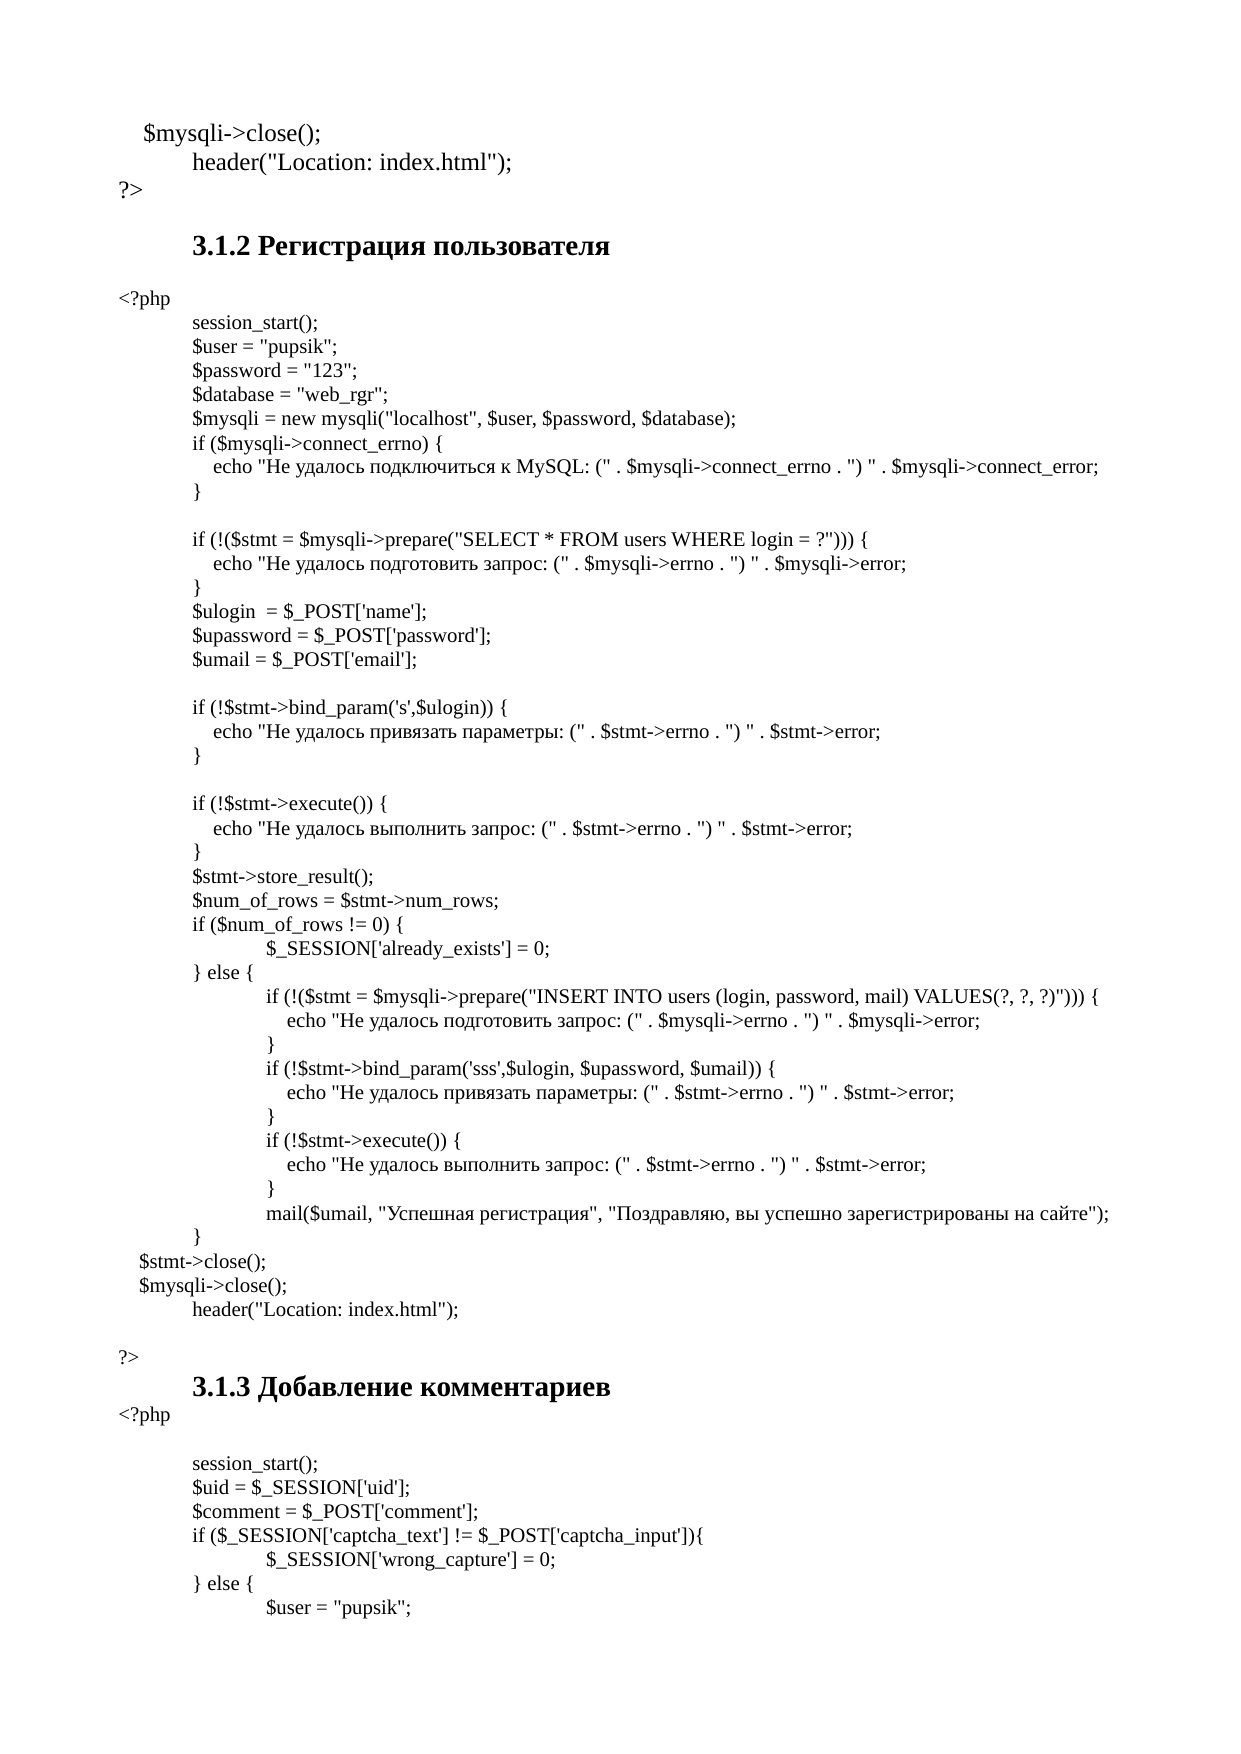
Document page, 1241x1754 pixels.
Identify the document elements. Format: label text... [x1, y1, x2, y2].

text $ulogin = $_POST['name']; [118, 599, 1122, 623]
text } [118, 478, 1122, 503]
text } [118, 839, 1122, 863]
text } else { [118, 1571, 1122, 1595]
text if (!$stmt->execute()) { [118, 1128, 1122, 1152]
text if ($mysqli->connect_errno) { [118, 430, 1122, 454]
text $stmt->store_result(); [118, 863, 1122, 888]
text } else { [118, 960, 1122, 984]
text } [118, 1032, 1122, 1056]
text $umail = $_POST['email']; [118, 647, 1122, 671]
text echo "Не удалось выполнить запрос: (" . $stmt->errno . ") " . $stmt->error; [118, 1152, 1122, 1176]
text } [118, 1104, 1122, 1128]
text $num_of_rows = $stmt->num_rows; [118, 888, 1122, 912]
text echo "Не удалось подключиться к MySQL: (" . $mysqli->connect_errno . ") " . $mysqli->connect_error; [118, 454, 1122, 478]
text $_SESSION['wrong_capture'] = 0; [118, 1547, 1122, 1571]
text $mysqli = new mysqli("localhost", $user, $password, $database); [118, 406, 1122, 430]
text $stmt->close(); [118, 1248, 1122, 1273]
text $_SESSION['already_exists'] = 0; [118, 936, 1122, 960]
text $mysqli->close(); [118, 1273, 1122, 1297]
text ?> [118, 1345, 1122, 1369]
text if ($num_of_rows != 0) { [118, 912, 1122, 936]
text $comment = $_POST['comment']; [118, 1499, 1122, 1523]
text $user = "pupsik"; [118, 334, 1122, 358]
text session_start(); [118, 310, 1122, 334]
text ?> [118, 176, 1122, 204]
text echo "Не удалось привязать параметры: (" . $stmt->errno . ") " . $stmt->error; [118, 719, 1122, 743]
text echo "Не удалось привязать параметры: (" . $stmt->errno . ") " . $stmt->error; [118, 1080, 1122, 1104]
text $database = "web_rgr"; [118, 382, 1122, 406]
text <?php [118, 286, 1122, 310]
text header("Location: index.html"); [118, 147, 1122, 176]
text 3.1.2 Регистрация пользователя [118, 228, 1122, 262]
text echo "Не удалось подготовить запрос: (" . $mysqli->errno . ") " . $mysqli->error; [118, 551, 1122, 575]
text } [118, 1224, 1122, 1248]
text echo "Не удалось подготовить запрос: (" . $mysqli->errno . ") " . $mysqli->error; [118, 1008, 1122, 1032]
text $uid = $_SESSION['uid']; [118, 1474, 1122, 1499]
text } [118, 743, 1122, 767]
text } [118, 575, 1122, 599]
text $password = "123"; [118, 358, 1122, 382]
text mail($umail, "Успешная регистрация", "Поздравляю, вы успешно зарегистрированы на сайте"); [118, 1200, 1122, 1224]
text $mysqli->close(); [118, 118, 1122, 147]
text if (!($stmt = $mysqli->prepare("INSERT INTO users (login, password, mail) VALUES(?, ?, ?)"))) { [118, 984, 1122, 1008]
text <?php [118, 1402, 1122, 1426]
text session_start(); [118, 1451, 1122, 1474]
text if (!$stmt->bind_param('s',$ulogin)) { [118, 695, 1122, 719]
text if (!($stmt = $mysqli->prepare("SELECT * FROM users WHERE login = ?"))) { [118, 527, 1122, 551]
text header("Location: index.html"); [118, 1297, 1122, 1321]
text echo "Не удалось выполнить запрос: (" . $stmt->errno . ") " . $stmt->error; [118, 815, 1122, 839]
text if (!$stmt->bind_param('sss',$ulogin, $upassword, $umail)) { [118, 1056, 1122, 1080]
text 3.1.3 Добавление комментариев [118, 1369, 1122, 1402]
text $user = "pupsik"; [118, 1595, 1122, 1619]
text if ($_SESSION['captcha_text'] != $_POST['captcha_input']){ [118, 1523, 1122, 1547]
text if (!$stmt->execute()) { [118, 791, 1122, 815]
text } [118, 1176, 1122, 1200]
text $upassword = $_POST['password']; [118, 623, 1122, 647]
